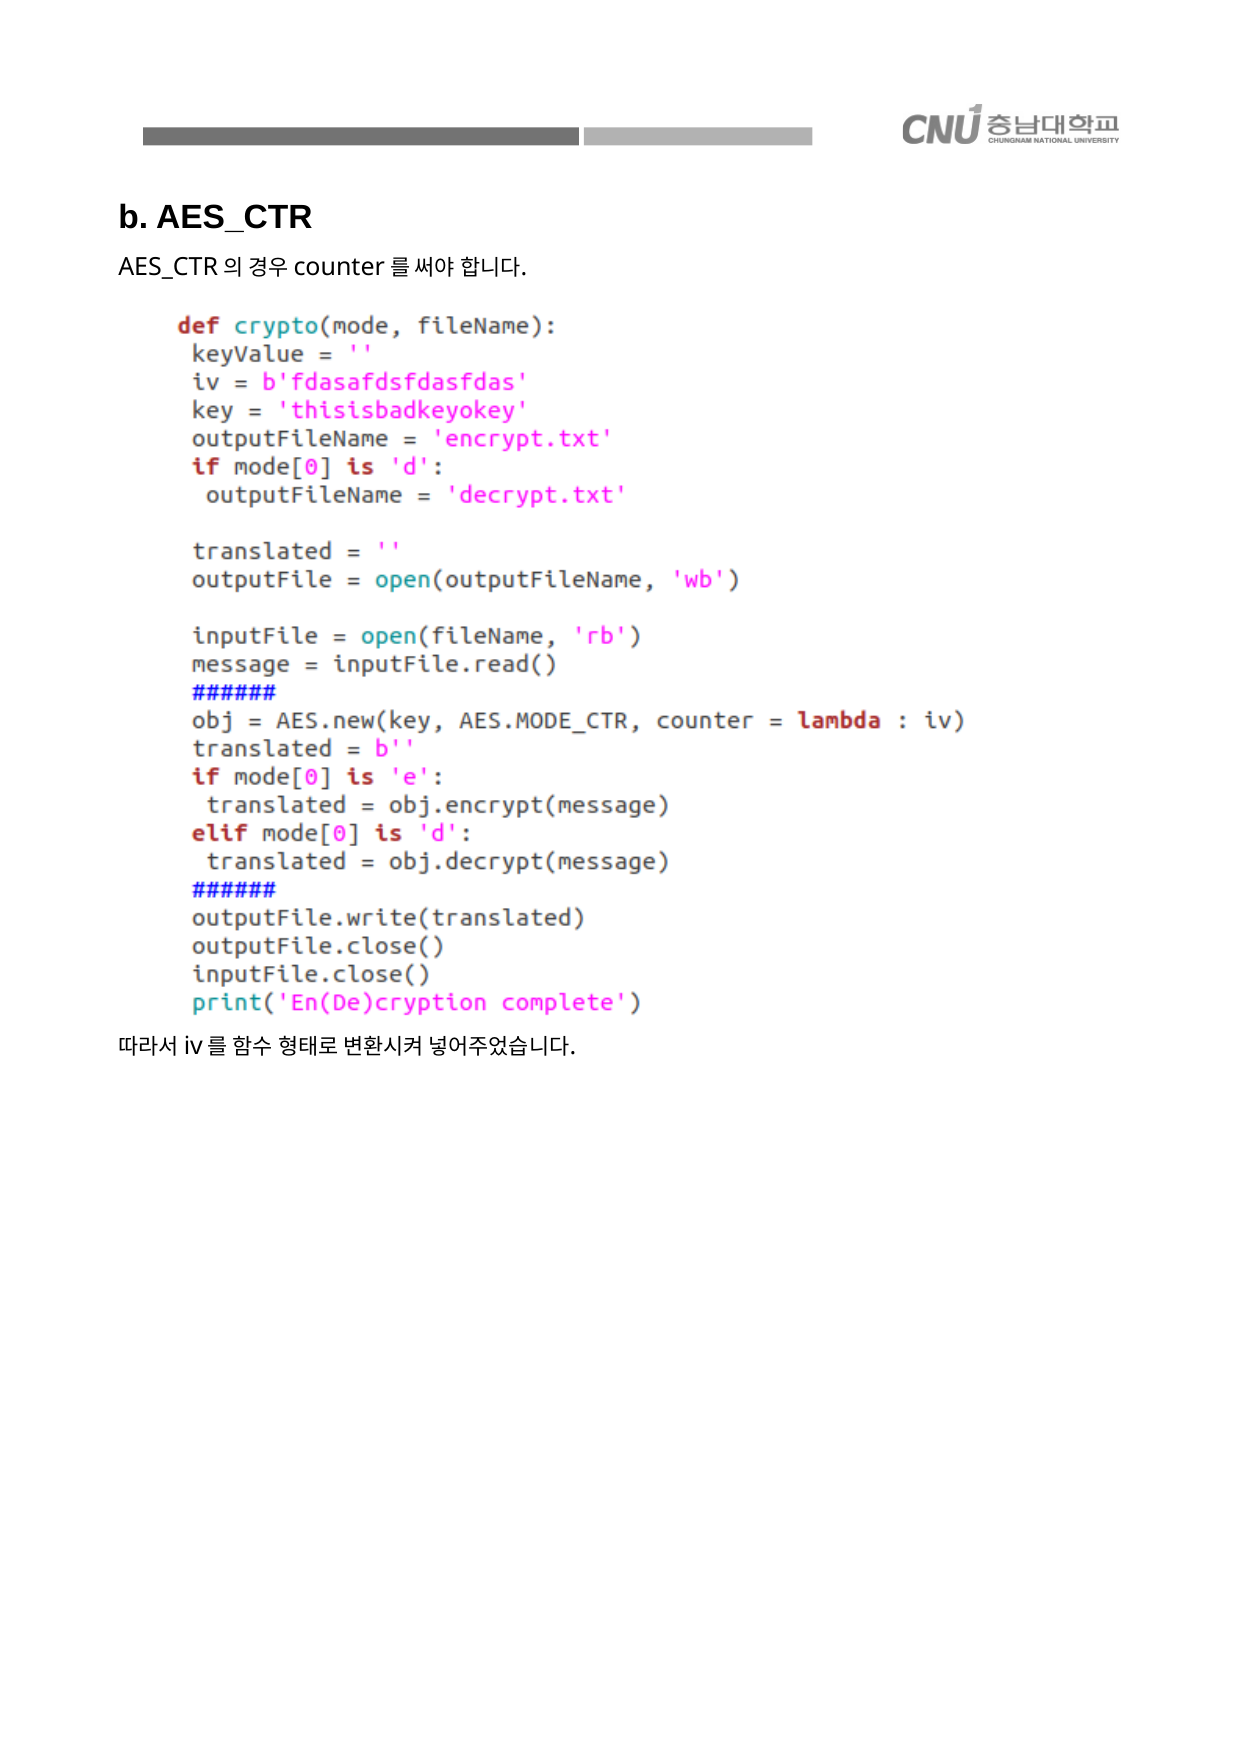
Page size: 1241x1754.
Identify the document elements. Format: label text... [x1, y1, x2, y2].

picture [902, 103, 1121, 145]
picture [175, 302, 1065, 1023]
text AES_CTR의 경우 counter를 써야 합니다. [118, 248, 1122, 282]
subtitle b. AES_CTR [118, 197, 1122, 236]
text 따라서 iv를 함수 형태로 변환시켜 넣어주었습니다. [118, 302, 1122, 1062]
